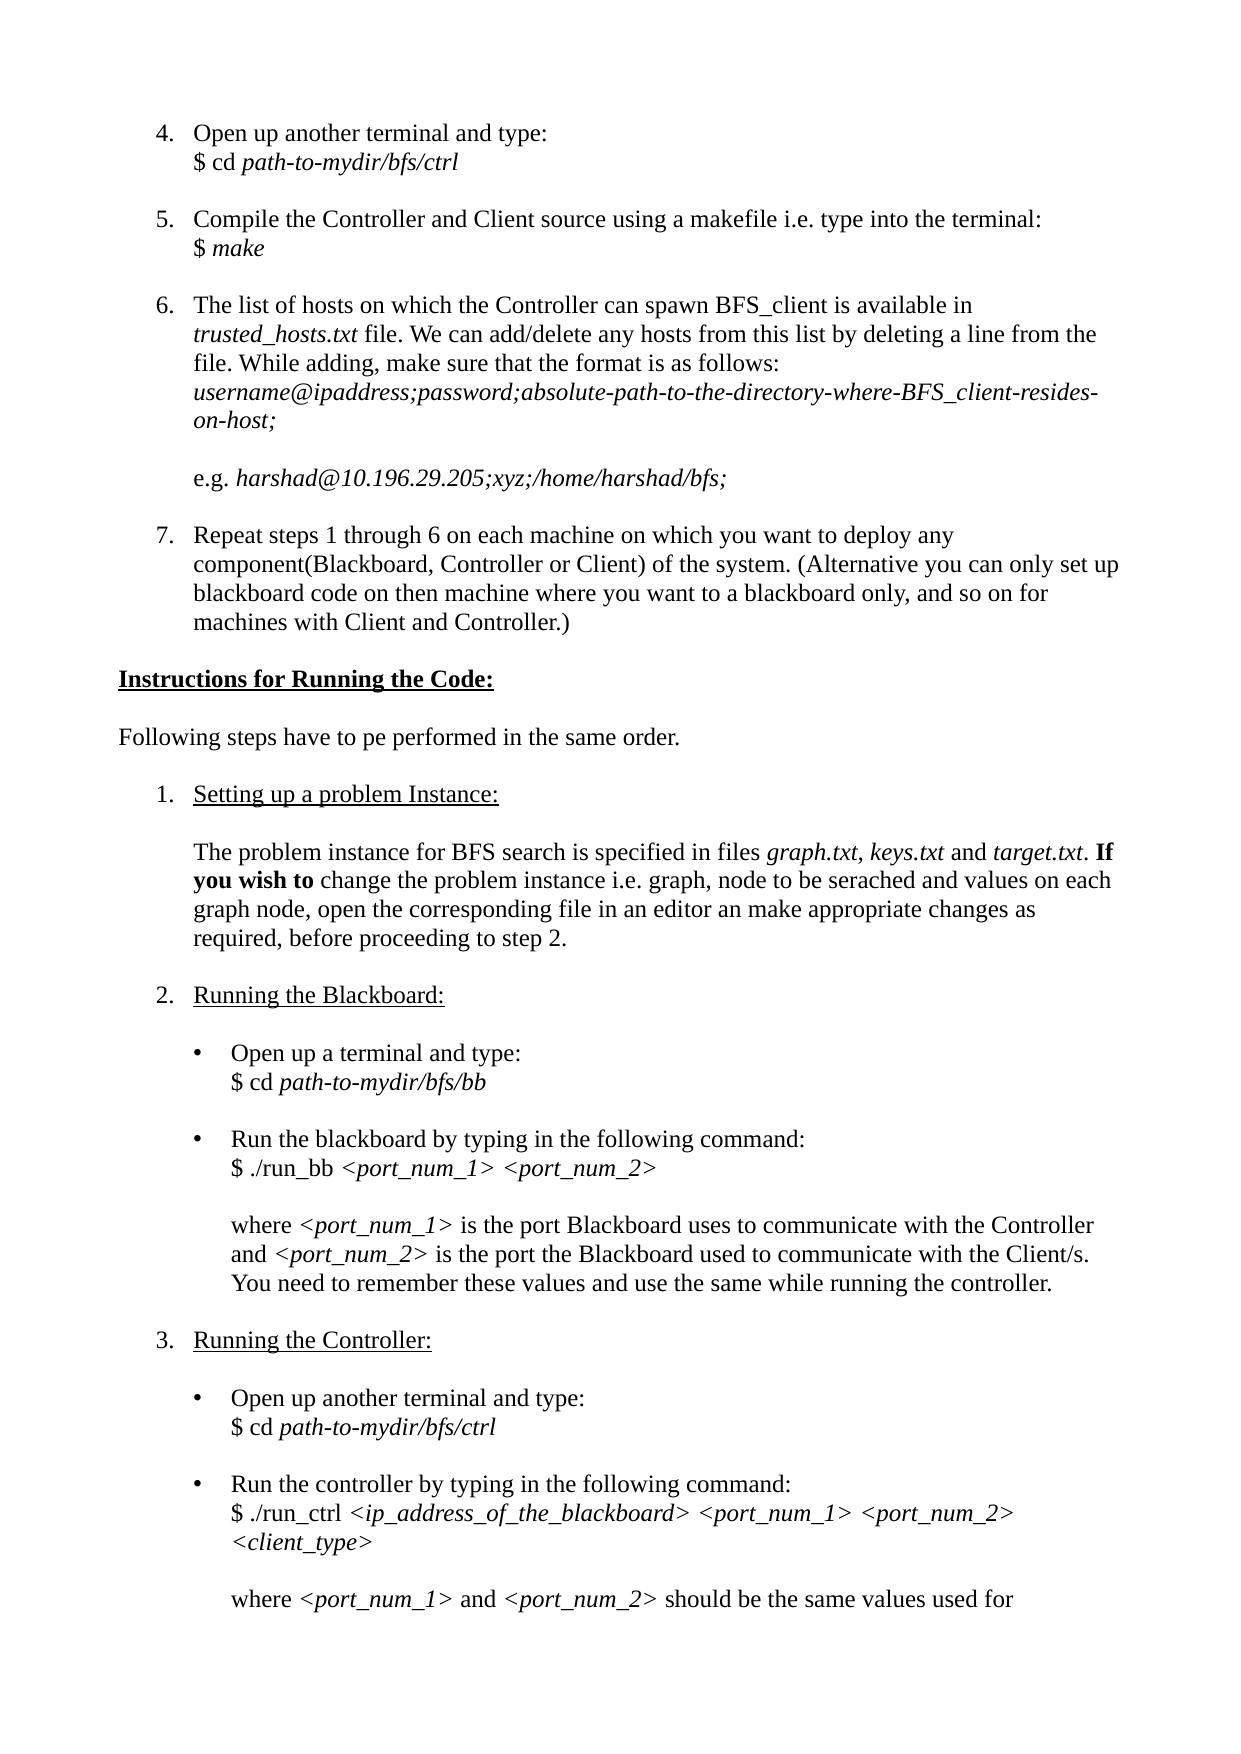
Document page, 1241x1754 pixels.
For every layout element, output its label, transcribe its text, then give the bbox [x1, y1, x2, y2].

list Running the Blackboard: [156, 981, 1122, 1038]
list Open up a terminal and type: $ cd path-to-mydir/bfs/bb [193, 1038, 1122, 1124]
list The list of hosts on which the Controller can spawn BFS_client is available in trusted_hosts.txt file. We can add/delete any hosts from this list by deleting a line from the file. While adding, make sure that the format is as follows: username@ipaddress;password;absolute-path-to-the-directory-where-BFS_client-resides-on-host; e.g. harshad@10.196.29.205;xyz;/home/harshad/bfs; [156, 291, 1122, 521]
list Run the controller by typing in the following command: $ ./run_ctrl <ip_address_of_the_blackboard> <port_num_1> <port_num_2> <client_type> where <port_num_1> and <port_num_2> should be the same values used for [193, 1469, 1122, 1613]
list Setting up a problem Instance: The problem instance for BFS search is specified in files graph.txt, keys.txt and target.txt. If you wish to change the problem instance i.e. graph, node to be serached and values on each graph node, open the corresponding file in an editor an make appropriate changes as required, before proceeding to step 2. [156, 779, 1122, 981]
text Instructions for Running the Code: [118, 664, 1122, 693]
list Repeat steps 1 through 6 on each machine on which you want to deploy any component(Blackboard, Controller or Client) of the system. (Alternative you can only set up blackboard code on then machine where you want to a blackboard only, and so on for machines with Client and Controller.) [156, 521, 1122, 664]
list Run the blackboard by typing in the following command: $ ./run_bb <port_num_1> <port_num_2> where <port_num_1> is the port Blackboard uses to communicate with the Controller and <port_num_2> is the port the Blackboard used to communicate with the Client/s. You need to remember these values and use the same while running the controller. [193, 1124, 1122, 1326]
list Open up another terminal and type: $ cd path-to-mydir/bfs/ctrl [156, 118, 1122, 204]
list Open up another terminal and type: $ cd path-to-mydir/bfs/ctrl [193, 1383, 1122, 1469]
list Compile the Controller and Client source using a makefile i.e. type into the terminal: $ make [156, 204, 1122, 291]
text Following steps have to pe performed in the same order. [118, 722, 1122, 751]
list Running the Controller: [156, 1326, 1122, 1383]
